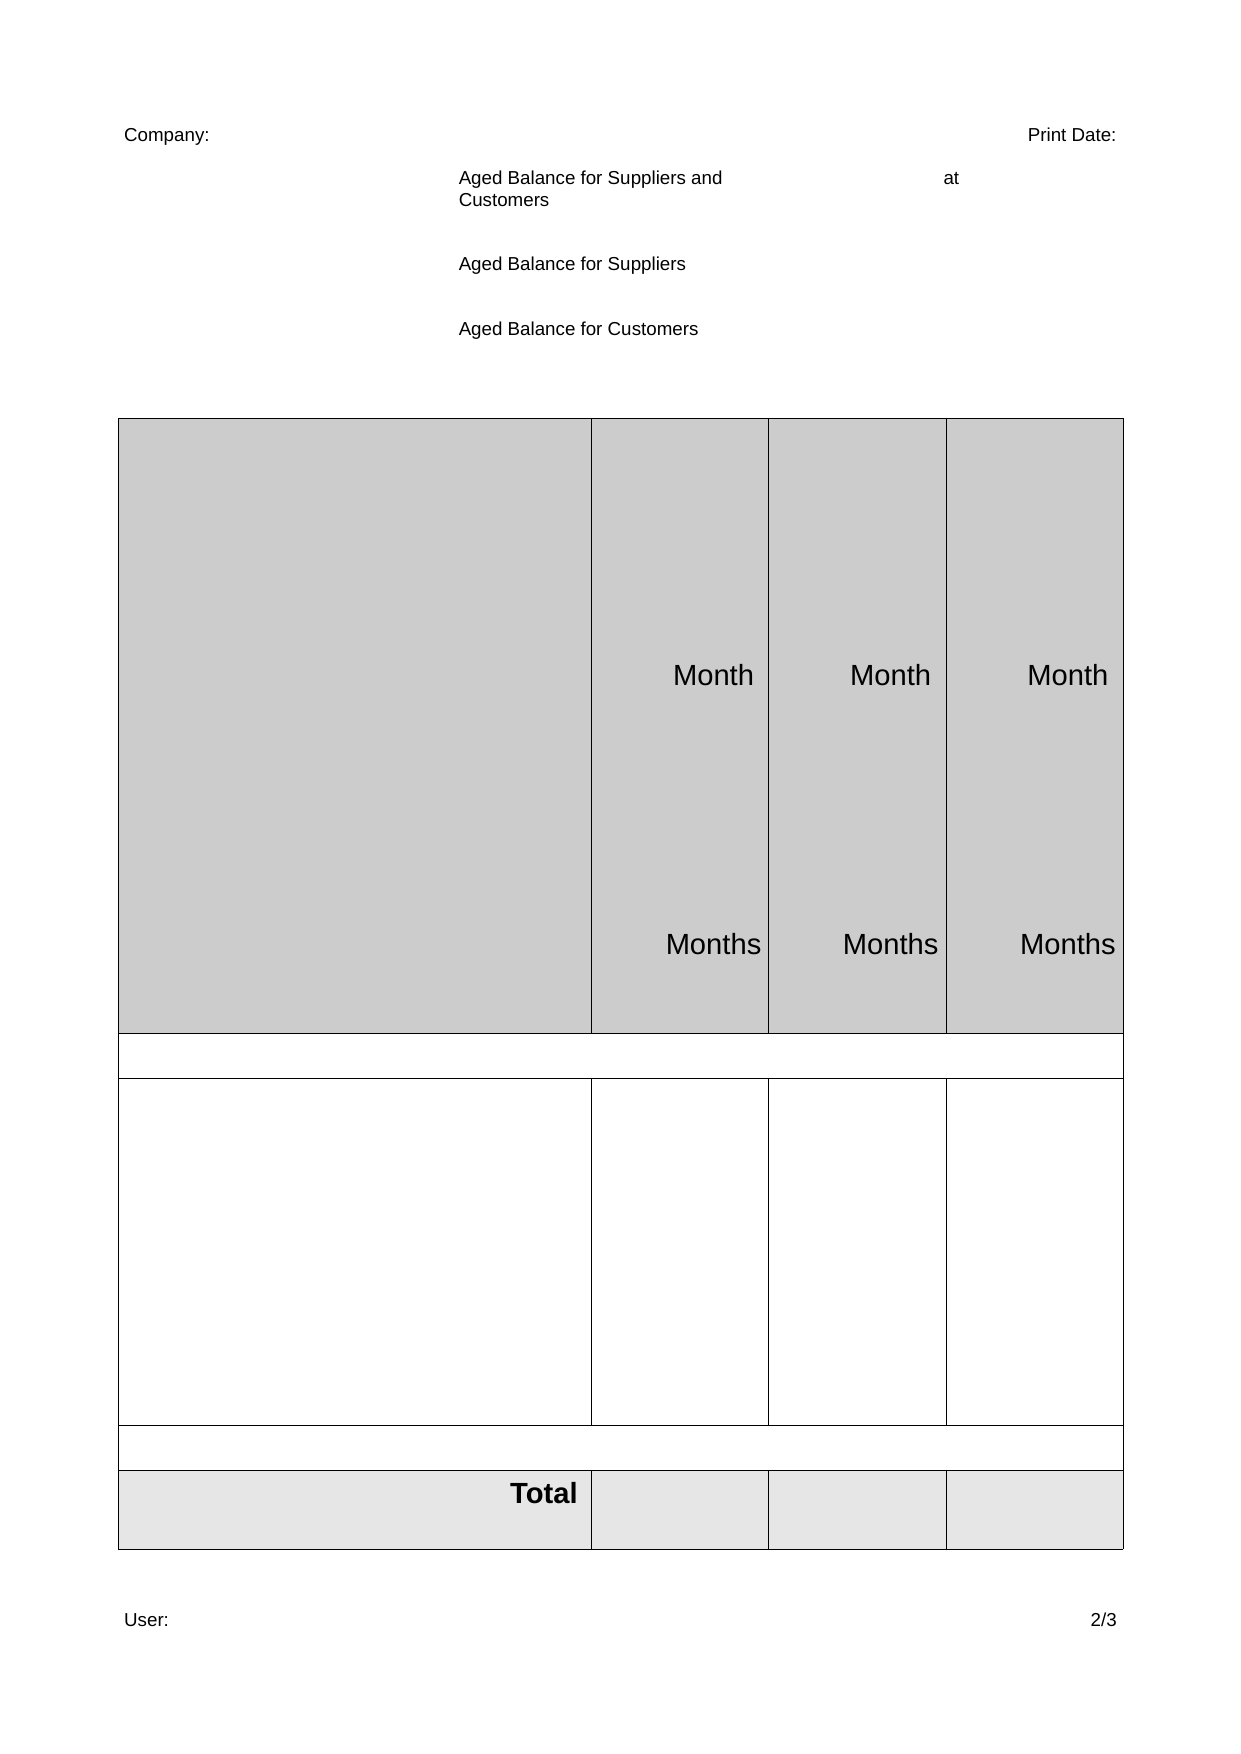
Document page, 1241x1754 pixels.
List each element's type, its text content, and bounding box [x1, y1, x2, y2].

table_cell </for> [119, 1426, 1123, 1470]
table_cell <party['amount0'] and formatLang(party['amount0'], user.language, currency=company.currency)or ''> [592, 1079, 768, 1425]
table_cell <party['amount2'] and formatLang(party['amount2'], user.language, currency=company.currency) or ''> [947, 1079, 1123, 1425]
table_cell <party['amount1'] and formatLang(party['amount1'], user.language, currency=company.currency) or ''> [769, 1079, 946, 1425]
table_cell <formatLang(total1, user.language, currency=company.currency)> [769, 1471, 946, 1549]
table_cell Total [119, 1471, 591, 1549]
table_cell <formatLang(total0, user.language, currency=company.currency)> [592, 1471, 768, 1549]
table_header <choose test=""> <when test="unit == 'day' and abs(term2) < 2"> <unicode(term2)> Day </when> <when test="unit == 'day' and abs(term2) >= 2"> <unicode(term2)> Days </when> <when test="unit == 'month' and abs(term2) < 2"> <unicode(term2)> Month </when> <when test="unit == 'month' and abs(term2) >= 2"> <unicode(term2)> Months </when> </choose> [947, 419, 1123, 1033]
table_cell <party['name']> [119, 1079, 591, 1425]
table_cell <for each="party in parties"> [119, 1034, 1123, 1078]
table_header [119, 419, 591, 1033]
table_cell <formatLang(total2, user.language, currency=company.currency)> [947, 1471, 1123, 1549]
table_header <choose test=""> <when test="unit == 'day' and abs(term0) < 2"> <unicode(term0)> Day </when> <when test="unit == 'day' and abs(term0) >= 2"> <unicode(term0)> Days </when> <when test="unit == 'month' and abs(term0) < 2"> <unicode(term0)> Month </when> <when test="unit == 'month' and abs(term0) >= 2"> <unicode(term0)> Months </when> </choose> [592, 419, 768, 1033]
table_header <choose test=""> <when test="unit == 'day' and abs(term1) < 2"> <unicode(term1)> Day </when> <when test="unit == 'day' and abs(term1) >= 2"> <unicode(term1)> Days </when> <when test="unit == 'month' and abs(term1) < 2"> <unicode(term1)> Month </when> <when test="unit == 'month' and abs(term1) >= 2"> <unicode(term1)> Months </when> </choose> [769, 419, 946, 1033]
